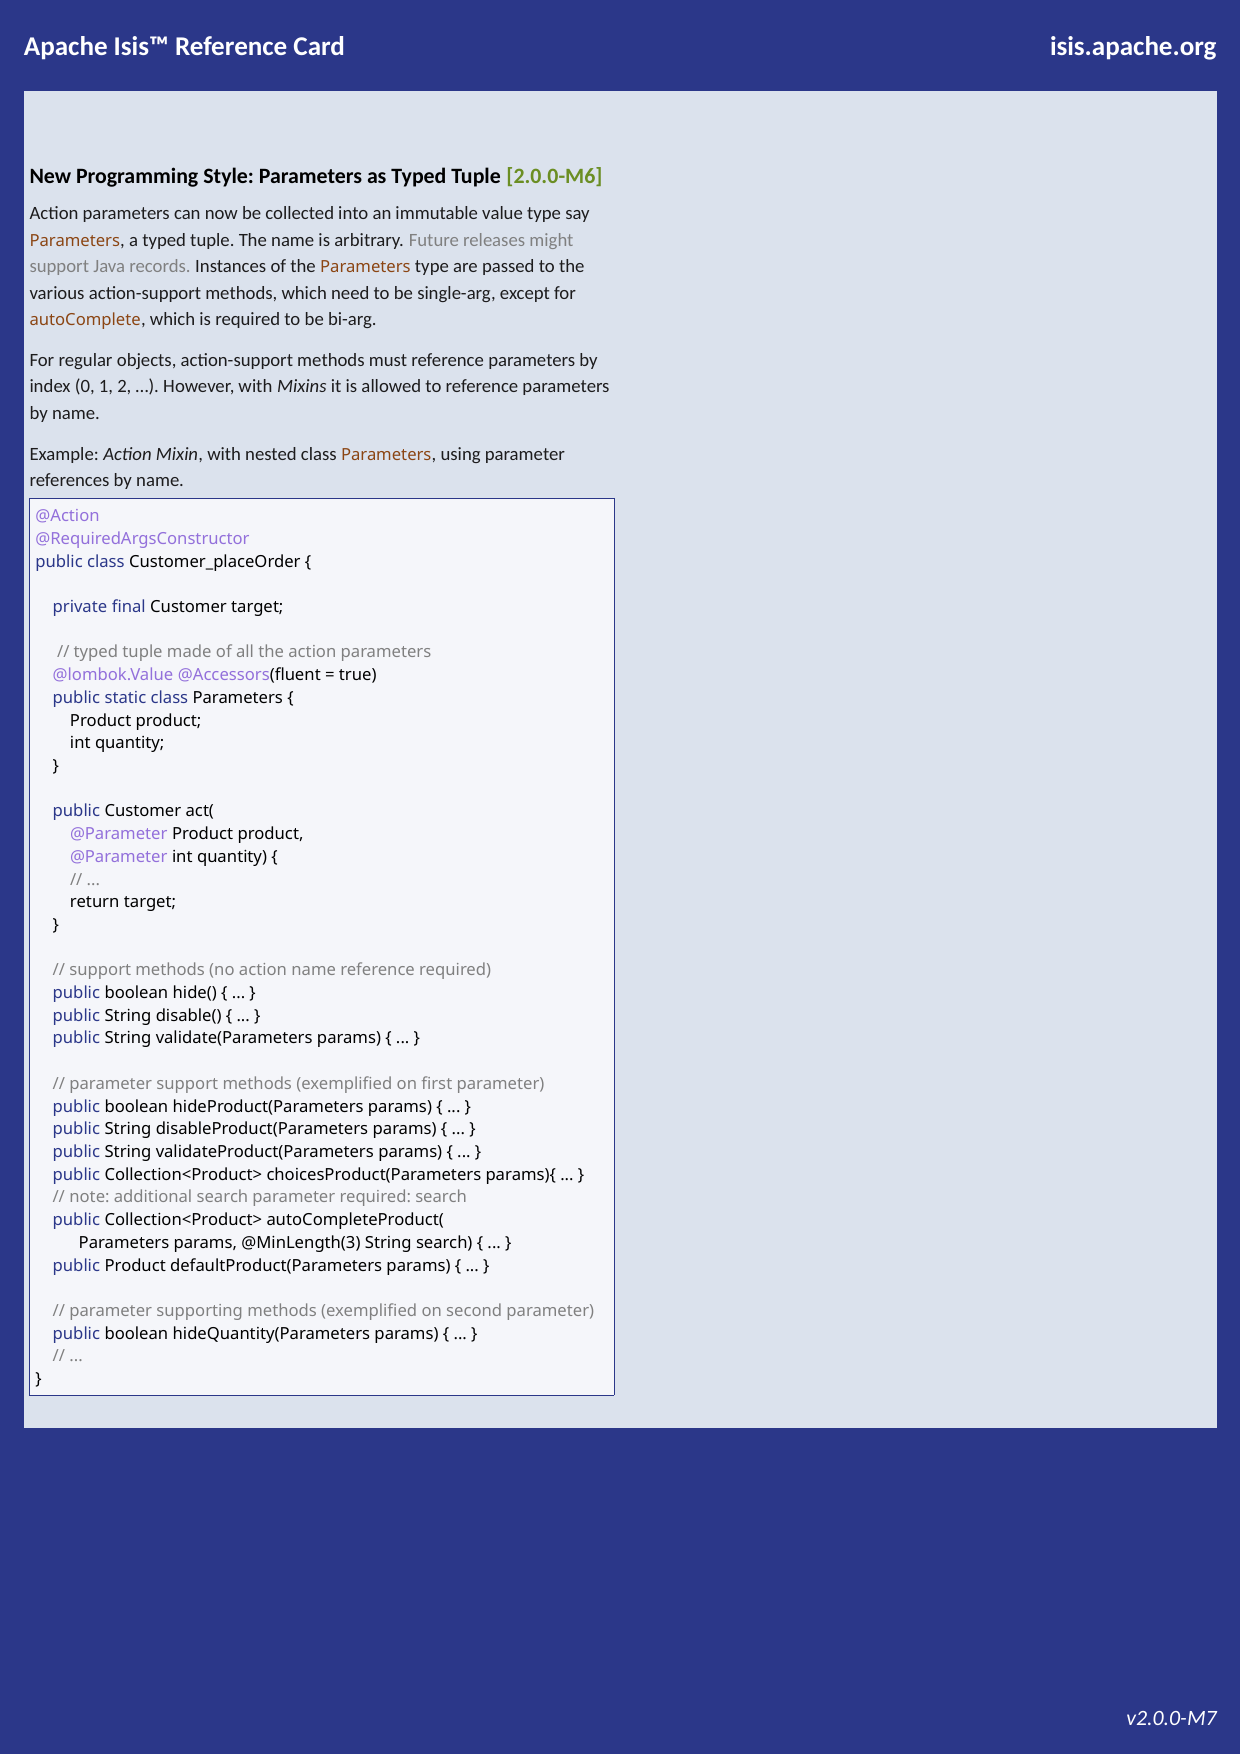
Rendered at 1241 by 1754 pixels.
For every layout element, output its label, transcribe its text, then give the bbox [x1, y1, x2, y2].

table_header New Programming Style: Parameters as Typed Tuple [2.0.0-M6] Action parameters can now be collected into an immutable value type say Parameters, a typed tuple. The name is arbitrary. Future releases might support Java records. Instances of the Parameters type are passed to the various action-support methods, which need to be single-arg, except for autoComplete, which is required to be bi-arg. For regular objects, action-support methods must reference parameters by index (0, 1, 2, …). However, with Mixins it is allowed to reference parameters by name. Example: Action Mixin, with nested class Parameters, using parameter references by name. [24, 91, 620, 1428]
table_header [620, 91, 1217, 1428]
table_header @Action @RequiredArgsConstructor public class Customer_placeOrder { private final Customer target; // typed tuple made of all the action parameters @lombok.Value @Accessors(fluent = true) public static class Parameters { Product product; int quantity; } public Customer act( @Parameter Product product, @Parameter int quantity) { // ... return target; } // support methods (no action name reference required) public boolean hide() { ... } public String disable() { ... } public String validate(Parameters params) { ... } // parameter support methods (exemplified on first parameter) public boolean hideProduct(Parameters params) { ... } public String disableProduct(Parameters params) { ... } public String validateProduct(Parameters params) { ... } public Collection<Product> choicesProduct(Parameters params){ ... } // note: additional search parameter required: search public Collection<Product> autoCompleteProduct( Parameters params, @MinLength(3) String search) { ... } public Product defaultProduct(Parameters params) { ... } // parameter supporting methods (exemplified on second parameter) public boolean hideQuantity(Parameters params) { ... } // ... } [30, 499, 614, 1395]
